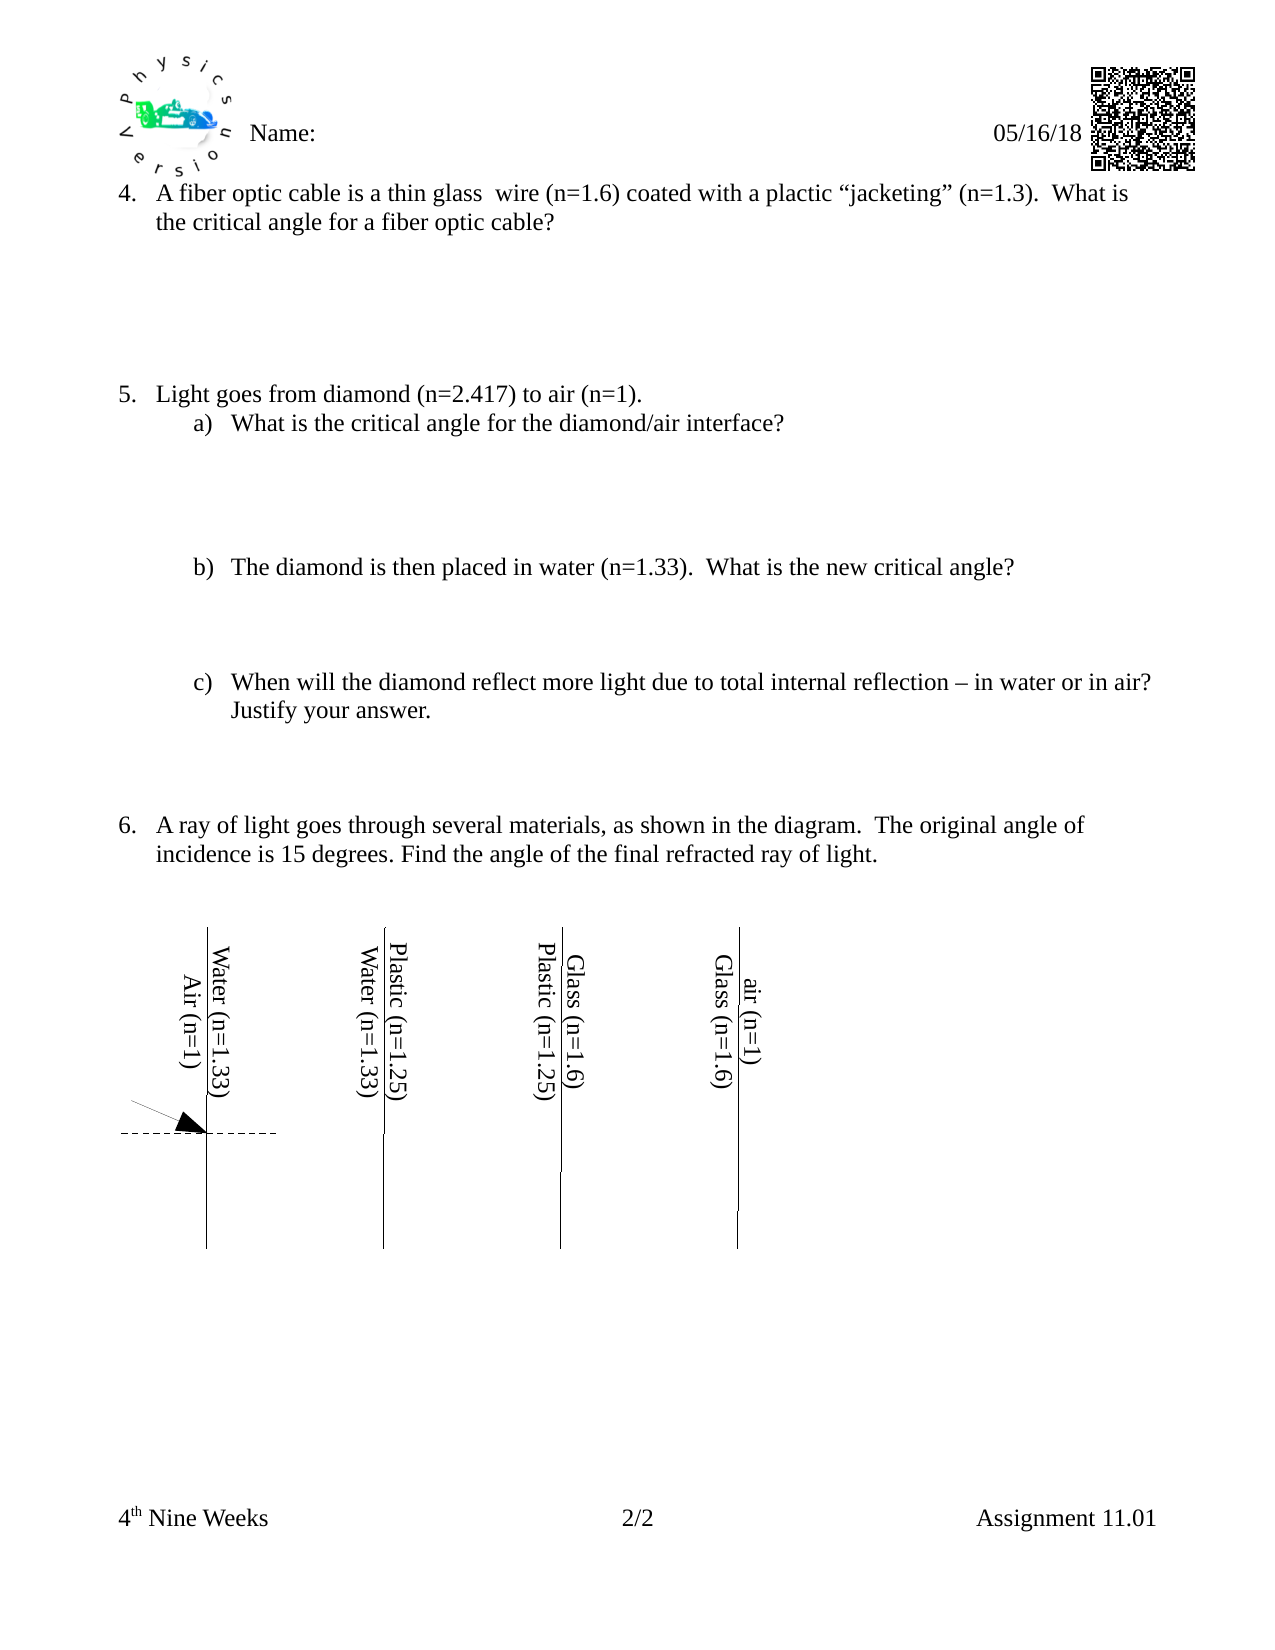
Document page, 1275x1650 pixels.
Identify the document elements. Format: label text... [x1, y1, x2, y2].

list The diamond is then placed in water (n=1.33). What is the new critical angle? [193, 552, 1157, 581]
list What is the critical angle for the diamond/air interface? [193, 408, 1157, 437]
list When will the diamond reflect more light due to total internal reflection – in water or in air? Justify your answer. [193, 667, 1157, 724]
list Light goes from diamond (n=2.417) to air (n=1). [118, 379, 1157, 408]
picture [1082, 58, 1203, 179]
picture [119, 56, 232, 177]
list A ray of light goes through several materials, as shown in the diagram. The original angle of incidence is 15 degrees. Find the angle of the final refracted ray of light. [118, 811, 1157, 868]
list A fiber optic cable is a thin glass wire (n=1.6) coated with a plactic “jacketing” (n=1.3). What is the critical angle for a fiber optic cable? [118, 176, 1157, 236]
